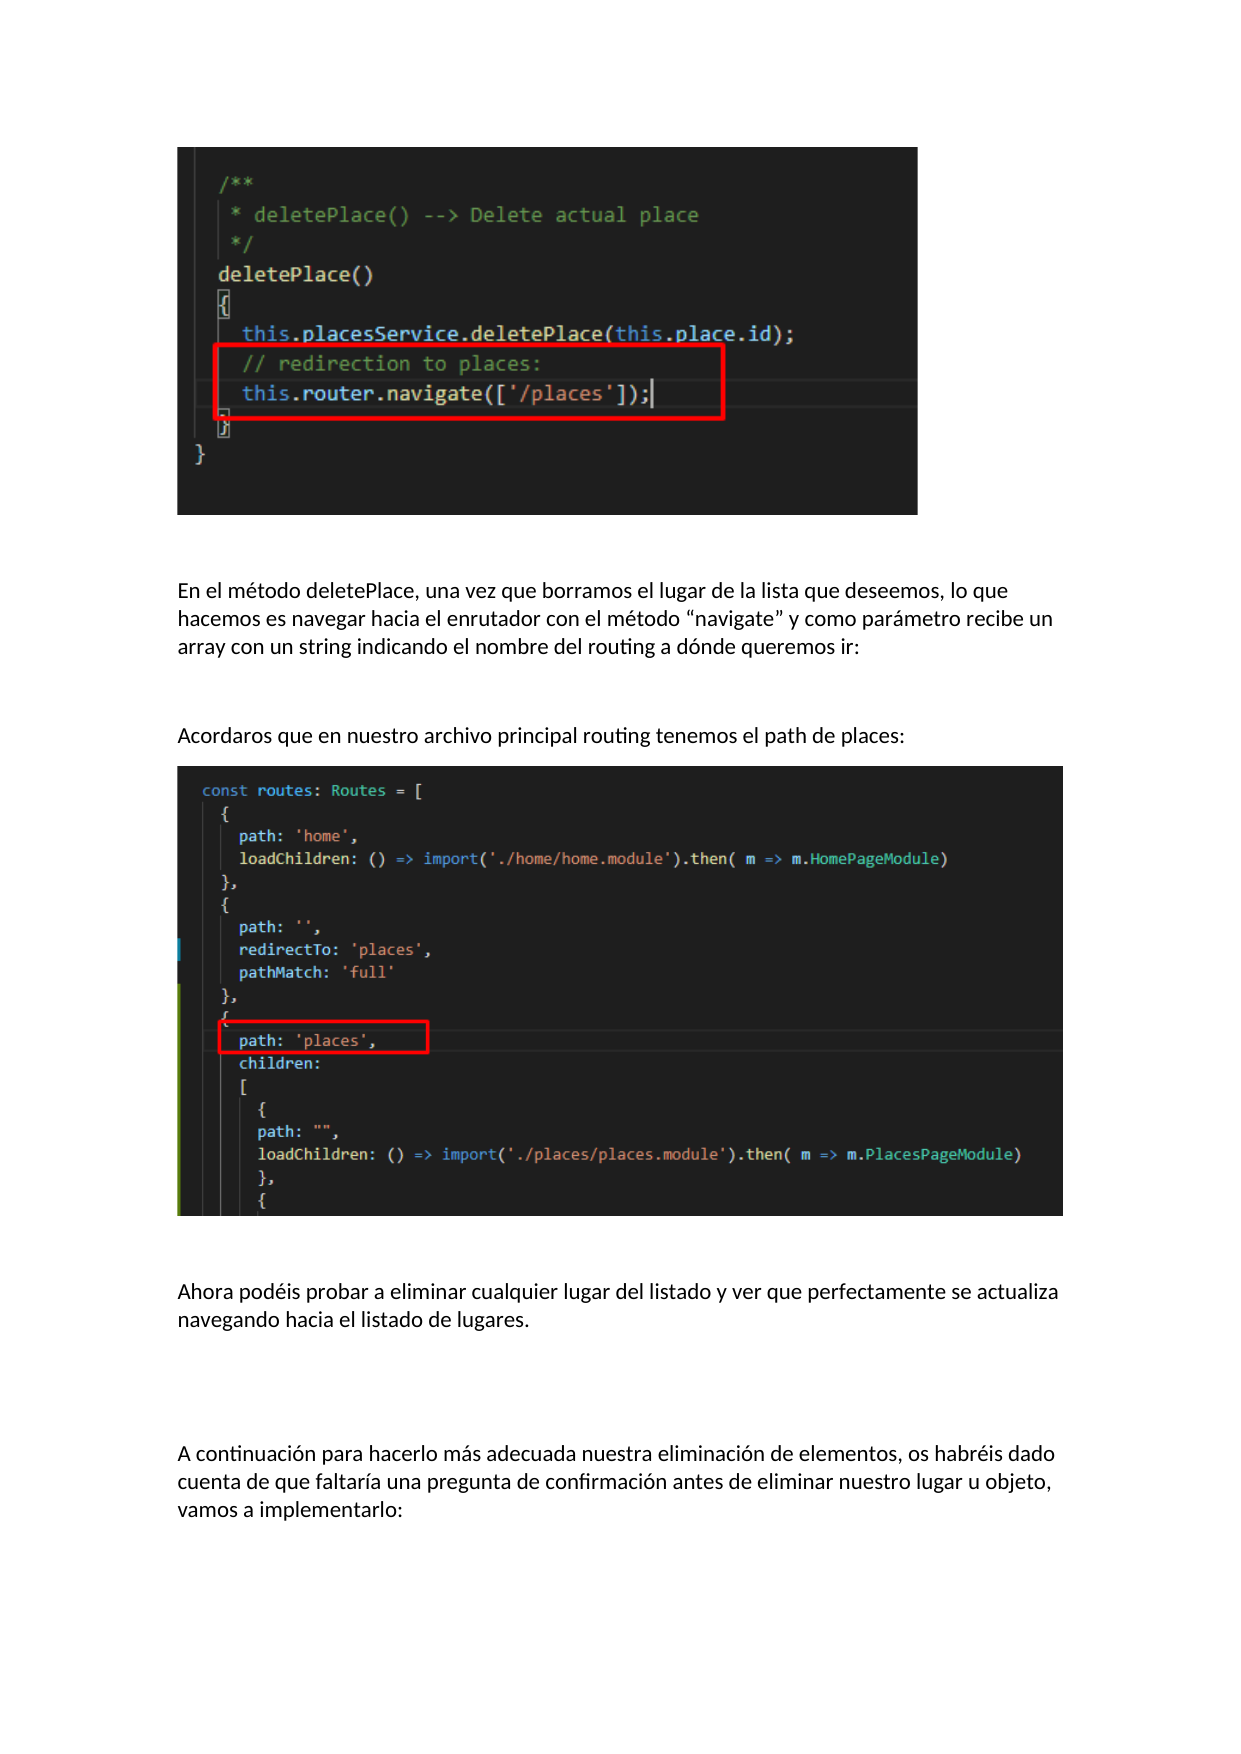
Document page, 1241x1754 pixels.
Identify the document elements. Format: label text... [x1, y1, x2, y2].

text En el método deletePlace, una vez que borramos el lugar de la lista que deseemos, lo que hacemos es navegar hacia el enrutador con el método “navigate” y como parámetro recibe un array con un string indicando el nombre del routing a dónde queremos ir: [177, 576, 1063, 660]
text A continuación para hacerlo más adecuada nuestra eliminación de elementos, os habréis dado cuenta de que faltaría una pregunta de confirmación antes de eliminar nuestro lugar u objeto, vamos a implementarlo: [177, 1439, 1063, 1523]
text Acordaros que en nuestro archivo principal routing tenemos el path de places: [177, 722, 1063, 749]
text Ahora podéis probar a eliminar cualquier lugar del listado y ver que perfectamente se actualiza navegando hacia el listado de lugares. [177, 1277, 1063, 1333]
